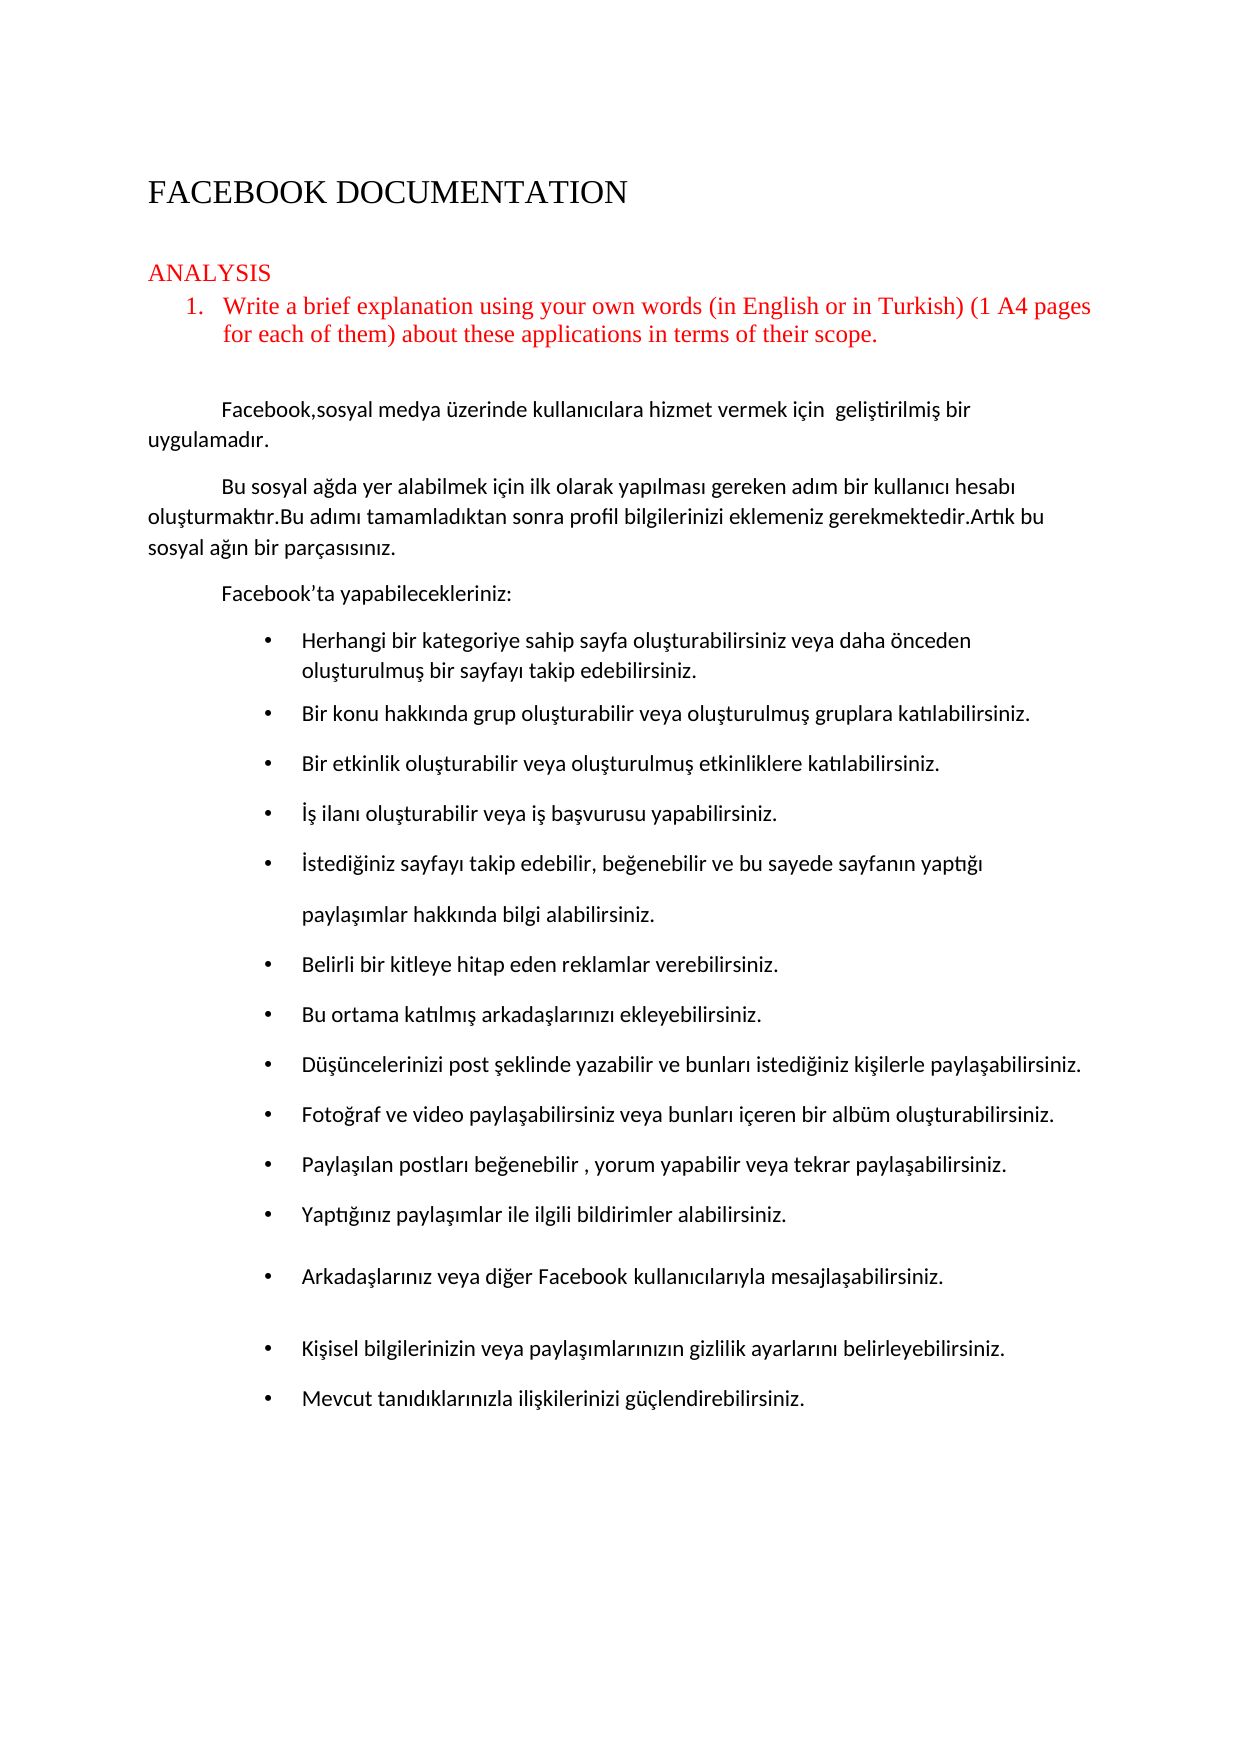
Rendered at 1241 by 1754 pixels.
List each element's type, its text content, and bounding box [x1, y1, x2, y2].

list Bir konu hakkında grup oluşturabilir veya oluşturulmuş gruplara katılabilirsiniz. [264, 699, 1093, 727]
subtitle ANALYSIS [148, 258, 1093, 287]
text Facebook’ta yapabilecekleriniz: [148, 579, 1093, 607]
list Fotoğraf ve video paylaşabilirsiniz veya bunları içeren bir albüm oluşturabilirsiniz. [264, 1100, 1093, 1128]
list Kişisel bilgilerinizin veya paylaşımlarınızın gizlilik ayarlarını belirleyebilirsiniz. [264, 1334, 1093, 1362]
list Bir etkinlik oluşturabilir veya oluşturulmuş etkinliklere katılabilirsiniz. [264, 749, 1093, 777]
list Paylaşılan postları beğenebilir , yorum yapabilir veya tekrar paylaşabilirsiniz. [264, 1150, 1093, 1178]
list Bu ortama katılmış arkadaşlarınızı ekleyebilirsiniz. [264, 1000, 1093, 1028]
subtitle FACEBOOK DOCUMENTATION [148, 173, 1093, 211]
list İstediğiniz sayfayı takip edebilir, beğenebilir ve bu sayede sayfanın yaptığı paylaşımlar hakkında bilgi alabilirsiniz. [264, 849, 1093, 928]
text Facebook,sosyal medya üzerinde kullanıcılara hizmet vermek için geliştirilmiş bir uygulamadır. [148, 395, 1093, 453]
list İş ilanı oluşturabilir veya iş başvurusu yapabilirsiniz. [264, 799, 1093, 827]
list Mevcut tanıdıklarınızla ilişkilerinizi güçlendirebilirsiniz. [264, 1384, 1093, 1413]
list Belirli bir kitleye hitap eden reklamlar verebilirsiniz. [264, 950, 1093, 978]
list Yaptığınız paylaşımlar ile ilgili bildirimler alabilirsiniz. [264, 1200, 1093, 1228]
subtitle Write a brief explanation using your own words (in English or in Turkish) (1 A4 pages for each of them) about these applications in terms of their scope. [185, 291, 1093, 348]
list Arkadaşlarınız veya diğer Facebook kullanıcılarıyla mesajlaşabilirsiniz. [264, 1250, 1093, 1297]
list Düşüncelerinizi post şeklinde yazabilir ve bunları istediğiniz kişilerle paylaşabilirsiniz. [264, 1050, 1093, 1078]
list Herhangi bir kategoriye sahip sayfa oluşturabilirsiniz veya daha önceden oluşturulmuş bir sayfayı takip edebilirsiniz. [264, 626, 1093, 684]
text Bu sosyal ağda yer alabilmek için ilk olarak yapılması gereken adım bir kullanıcı hesabı oluşturmaktır.Bu adımı tamamladıktan sonra profil bilgilerinizi eklemeniz gerekmektedir.Artık bu sosyal ağın bir parçasısınız. [148, 472, 1093, 561]
